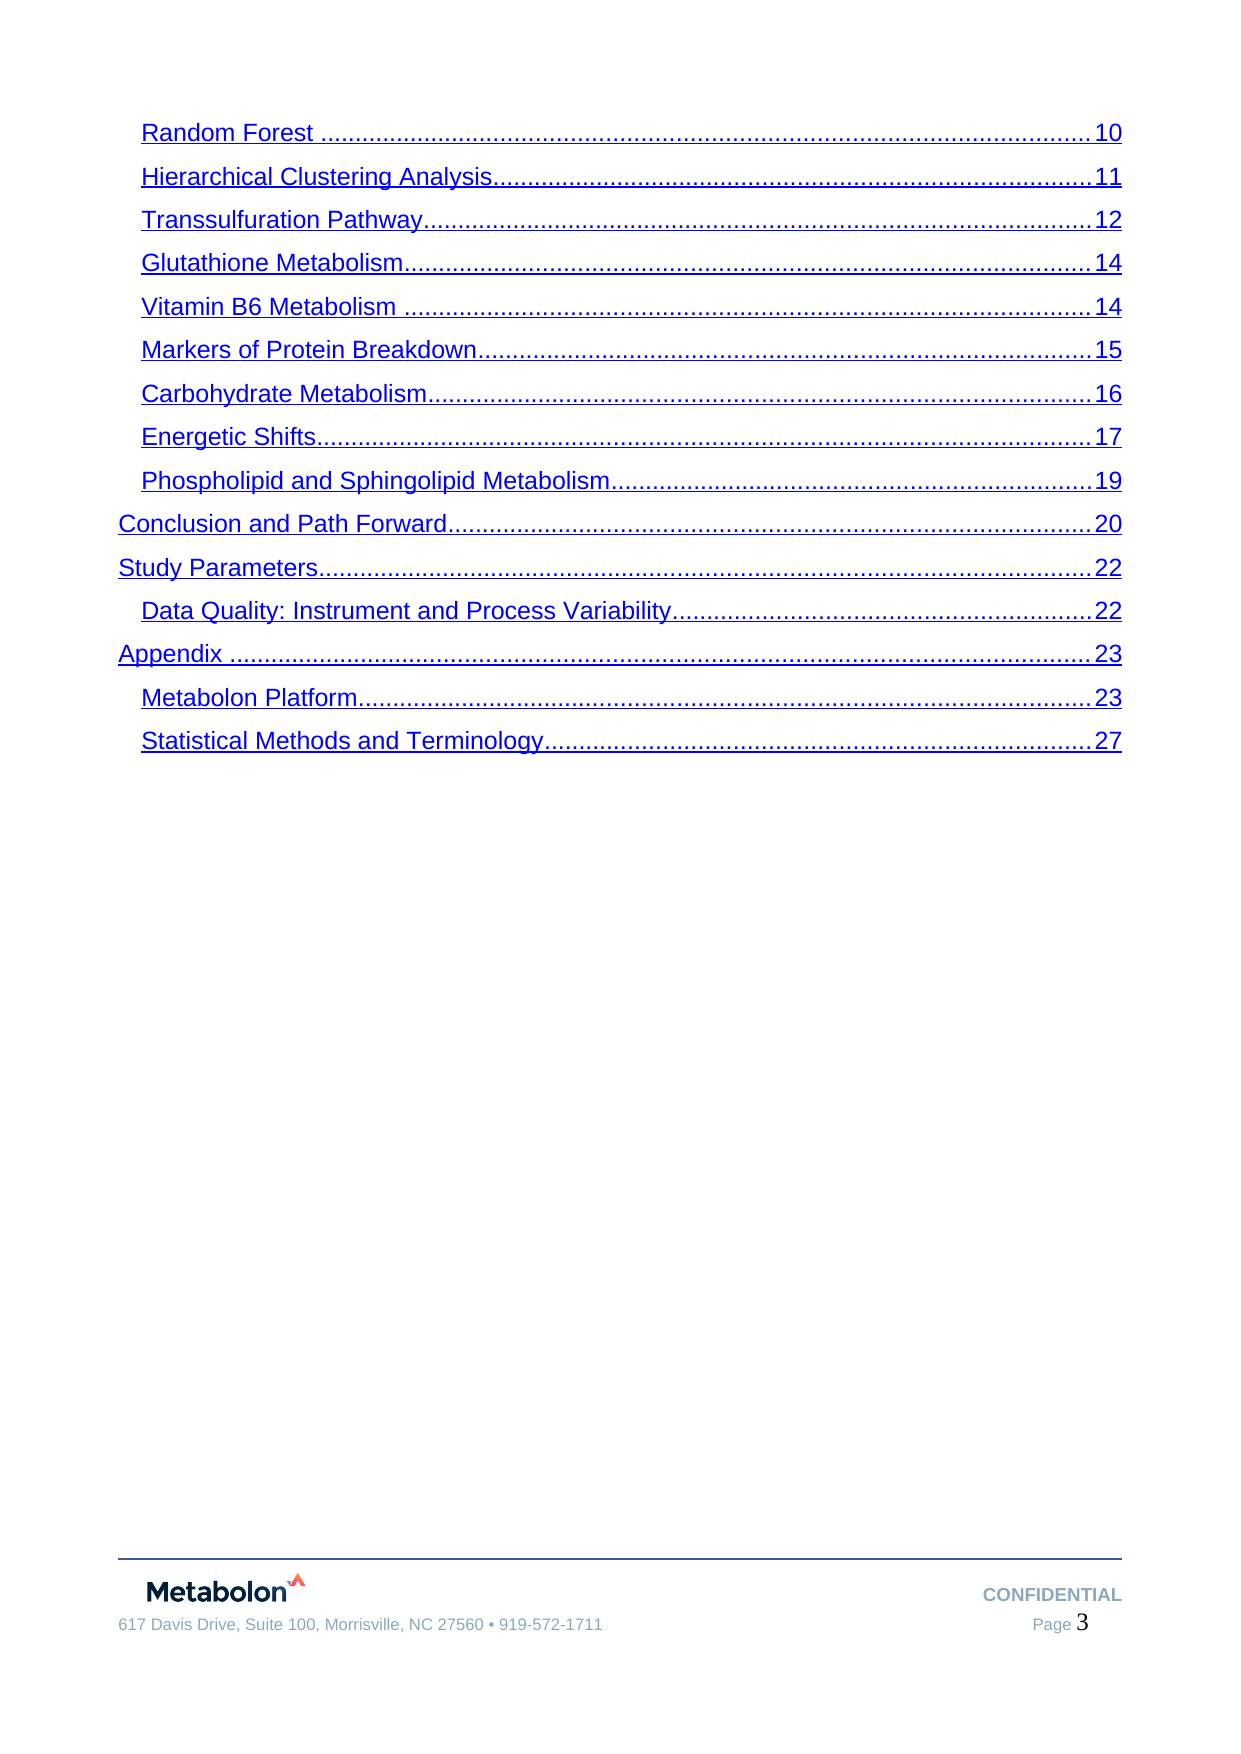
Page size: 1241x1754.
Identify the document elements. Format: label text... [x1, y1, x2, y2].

text Carbohydrate Metabolism 16 [141, 379, 1122, 404]
text Energetic Shifts 17 [141, 422, 1122, 447]
text Random Forest 10 [141, 118, 1122, 143]
text Glutathione Metabolism 14 [141, 248, 1122, 273]
text Hierarchical Clustering Analysis 11 [141, 162, 1122, 186]
text Markers of Protein Breakdown 15 [141, 335, 1122, 360]
text Transsulfuration Pathway 12 [141, 205, 1122, 230]
text Data Quality: Instrument and Process Variability 22 [141, 596, 1122, 621]
text Conclusion and Path Forward 20 [118, 509, 1122, 534]
picture [147, 1572, 306, 1602]
text Phospholipid and Sphingolipid Metabolism 19 [141, 466, 1122, 491]
text Vitamin B6 Metabolism 14 [141, 292, 1122, 317]
text Statistical Methods and Terminology 27 [141, 726, 1122, 751]
text Study Parameters 22 [118, 552, 1122, 578]
text Appendix 23 [118, 639, 1122, 664]
text Metabolon Platform 23 [141, 683, 1122, 708]
